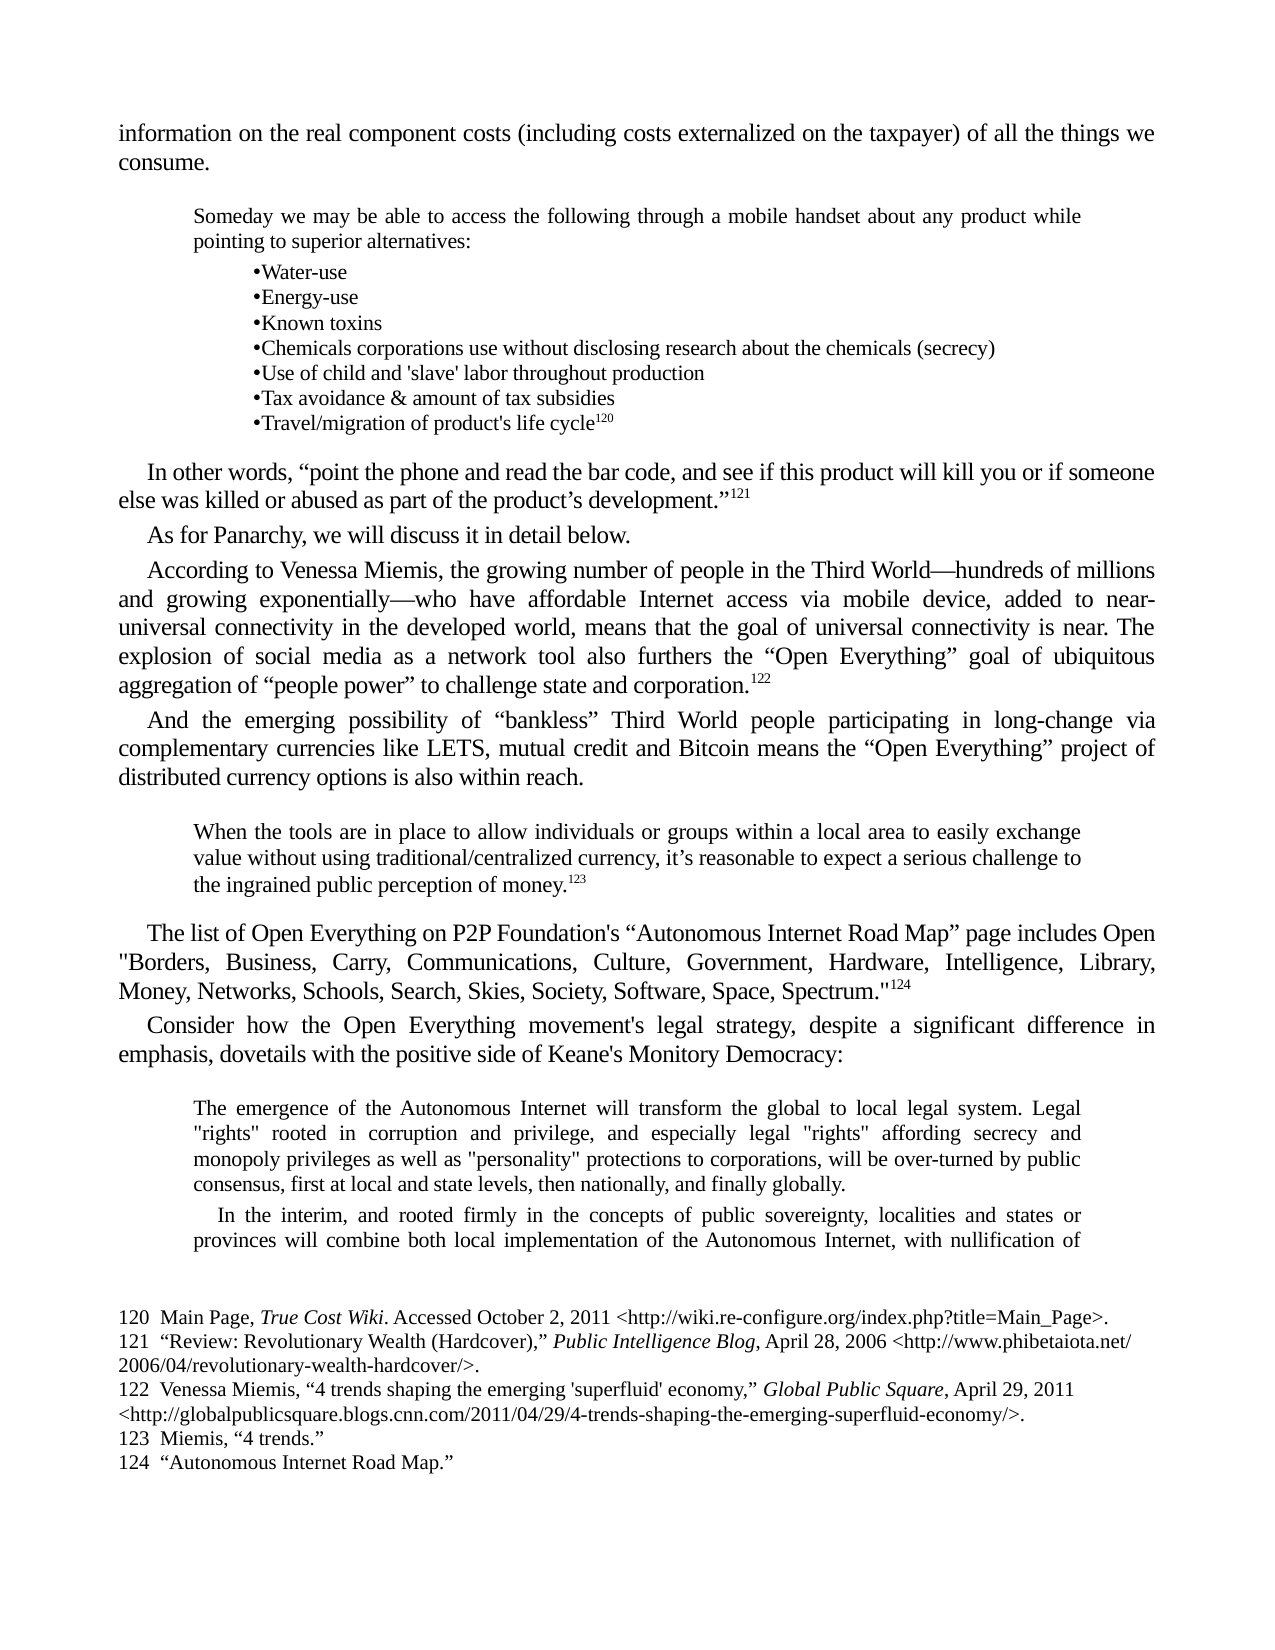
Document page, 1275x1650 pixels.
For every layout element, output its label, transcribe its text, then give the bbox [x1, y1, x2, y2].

text According to Venessa Miemis, the growing number of people in the Third World—hundreds of millions and growing exponentially—who have affordable Internet access via mobile device, added to near-universal connectivity in the developed world, means that the goal of universal connectivity is near. The explosion of social media as a network tool also furthers the “Open Everything” goal of ubiquitous aggregation of “people power” to challenge state and corporation. [118, 555, 1157, 699]
list Main Page, True Cost Wiki. Accessed October 2, 2011 <http://wiki.re-configure.org/index.php?title=Main_Page>. [118, 1305, 1157, 1329]
list Water-use [253, 259, 1043, 284]
text “Review: Revolutionary Wealth (Hardcover),” Public Intelligence Blog, April 28, 2006 <http://www.phibetaiota.net/ 2006/04/revolutionary-wealth-hardcover/>. [118, 1329, 1157, 1377]
text “Autonomous Internet Road Map.” [118, 1449, 1157, 1474]
list Travel/migration of product's life cycle [253, 410, 1043, 436]
list Chemicals corporations use without disclosing research about the chemicals (secrecy) [253, 335, 1043, 360]
text In other words, “point the phone and read the bar code, and see if this product will kill you or if someone else was killed or abused as part of the product’s development.” [118, 457, 1157, 514]
text When the tools are in place to allow individuals or groups within a local area to easily exchange value without using traditional/centralized currency, it’s reasonable to expect a serious challenge to the ingrained public perception of money. [193, 818, 1082, 897]
text Someday we may be able to access the following through a mobile handset about any product while pointing to superior alternatives: [193, 203, 1082, 253]
text information on the real component costs (including costs externalized on the taxpayer) of all the things we consume. [118, 118, 1157, 176]
text In the interim, and rooted firmly in the concepts of public sovereignty, localities and states or provinces will combine both local implementation of the Autonomous Internet, with nullification of [193, 1202, 1082, 1252]
text The emergence of the Autonomous Internet will transform the global to local legal system. Legal "rights" rooted in corruption and privilege, and especially legal "rights" affording secrecy and monopoly privileges as well as "personality" protections to corporations, will be over-turned by public consensus, first at local and state levels, then nationally, and finally globally. [193, 1095, 1082, 1196]
list Tax avoidance & amount of tax subsidies [253, 385, 1043, 410]
list Known toxins [253, 309, 1043, 335]
text Consider how the Open Everything movement's legal strategy, despite a significant difference in emphasis, dovetails with the positive side of Keane's Monitory Democracy: [118, 1011, 1157, 1068]
text The list of Open Everything on P2P Foundation's “Autonomous Internet Road Map” page includes Open "Borders, Business, Carry, Communications, Culture, Government, Hardware, Intelligence, Library, Money, Networks, Schools, Search, Skies, Society, Software, Space, Spectrum." [118, 918, 1157, 1004]
text As for Panarchy, we will discuss it in detail below. [118, 520, 1157, 549]
list Use of child and 'slave' labor throughout production [253, 360, 1043, 385]
text Miemis, “4 trends.” [118, 1426, 1157, 1449]
text And the emerging possibility of “bankless” Third World people participating in long-change via complementary currencies like LETS, mutual credit and Bitcoin means the “Open Everything” project of distributed currency options is also within reach. [118, 705, 1157, 791]
list Energy-use [253, 284, 1043, 309]
text Venessa Miemis, “4 trends shaping the emerging 'superfluid' economy,” Global Public Square, April 29, 2011 <http://globalpublicsquare.blogs.cnn.com/2011/04/29/4-trends-shaping-the-emerging-superfluid-economy/>. [118, 1377, 1157, 1426]
